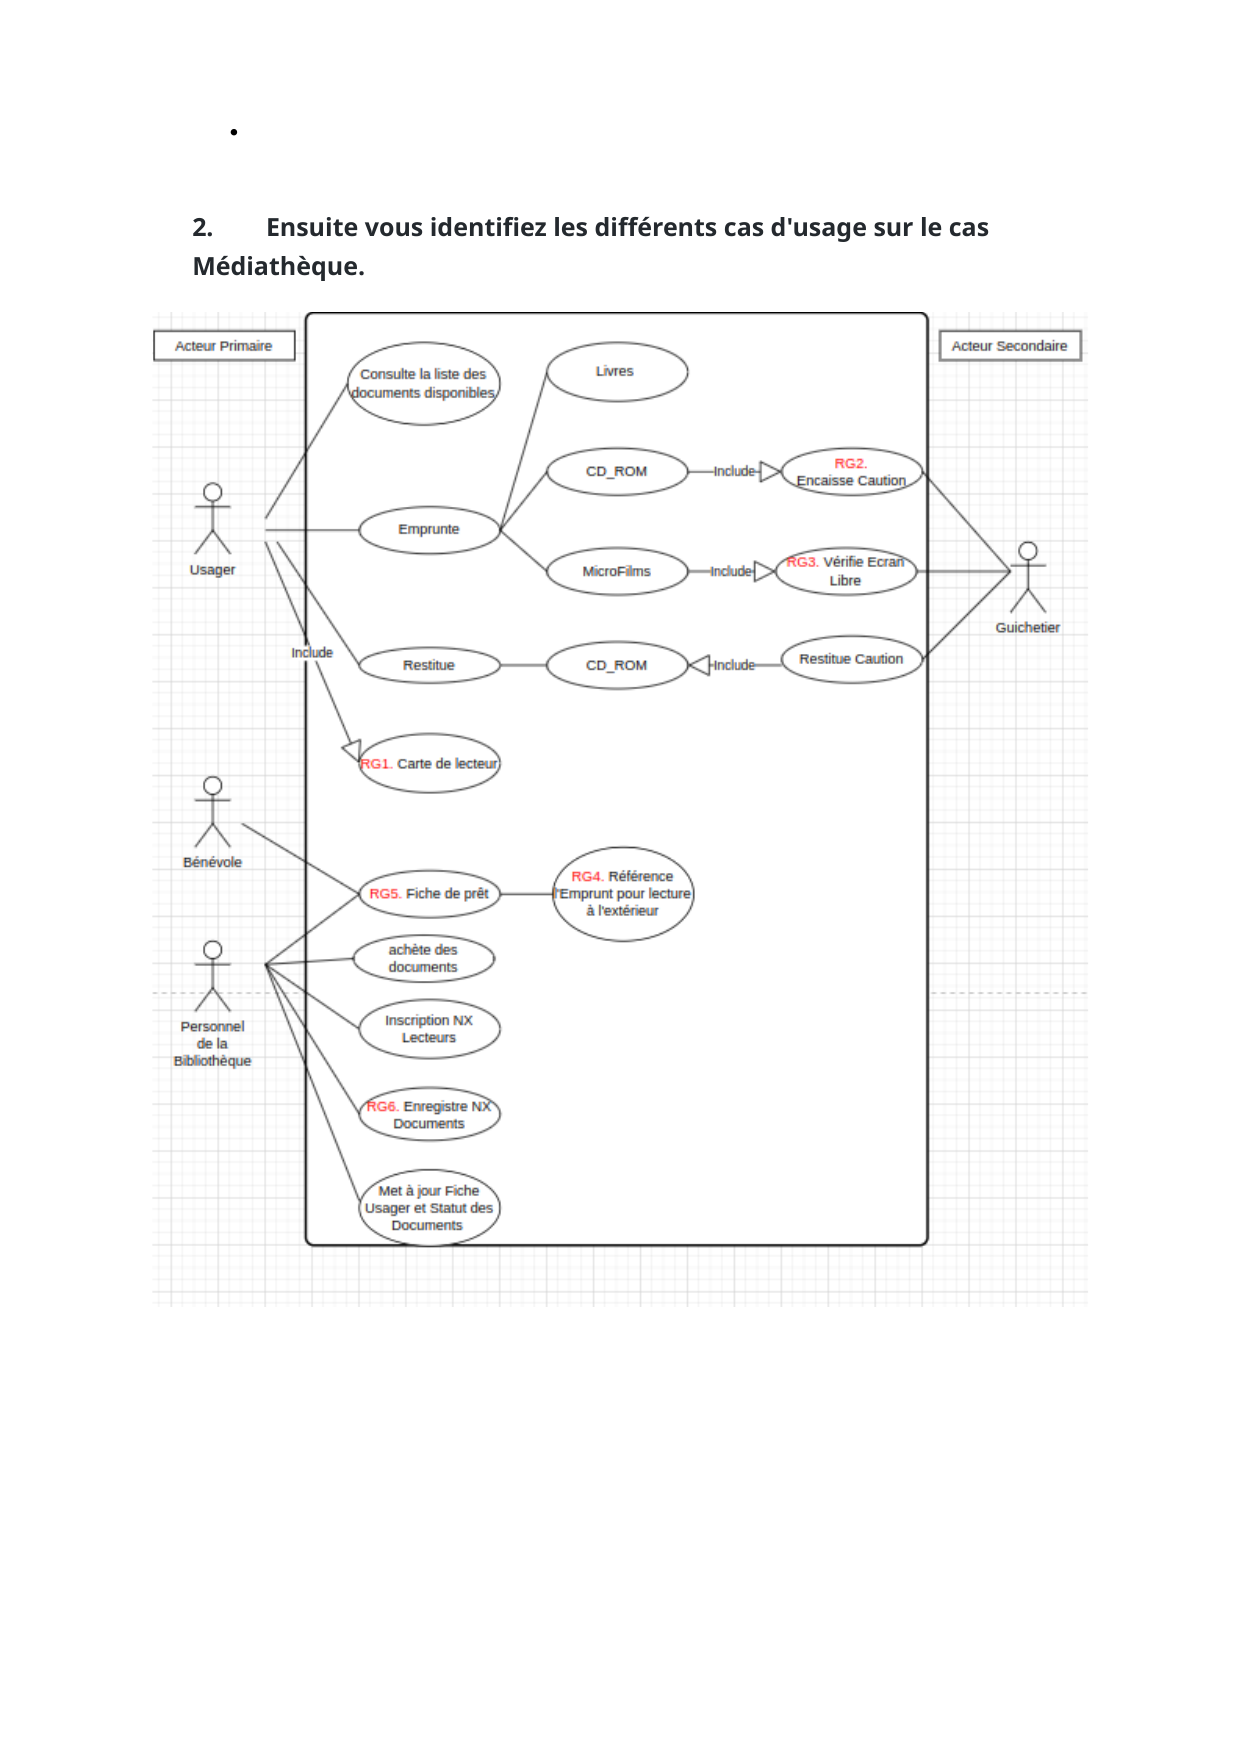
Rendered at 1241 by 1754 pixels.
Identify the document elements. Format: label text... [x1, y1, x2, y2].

picture [152, 312, 1089, 1307]
list Ensuite vous identifiez les différents cas d'usage sur le cas Médiathèque. [192, 209, 1122, 282]
